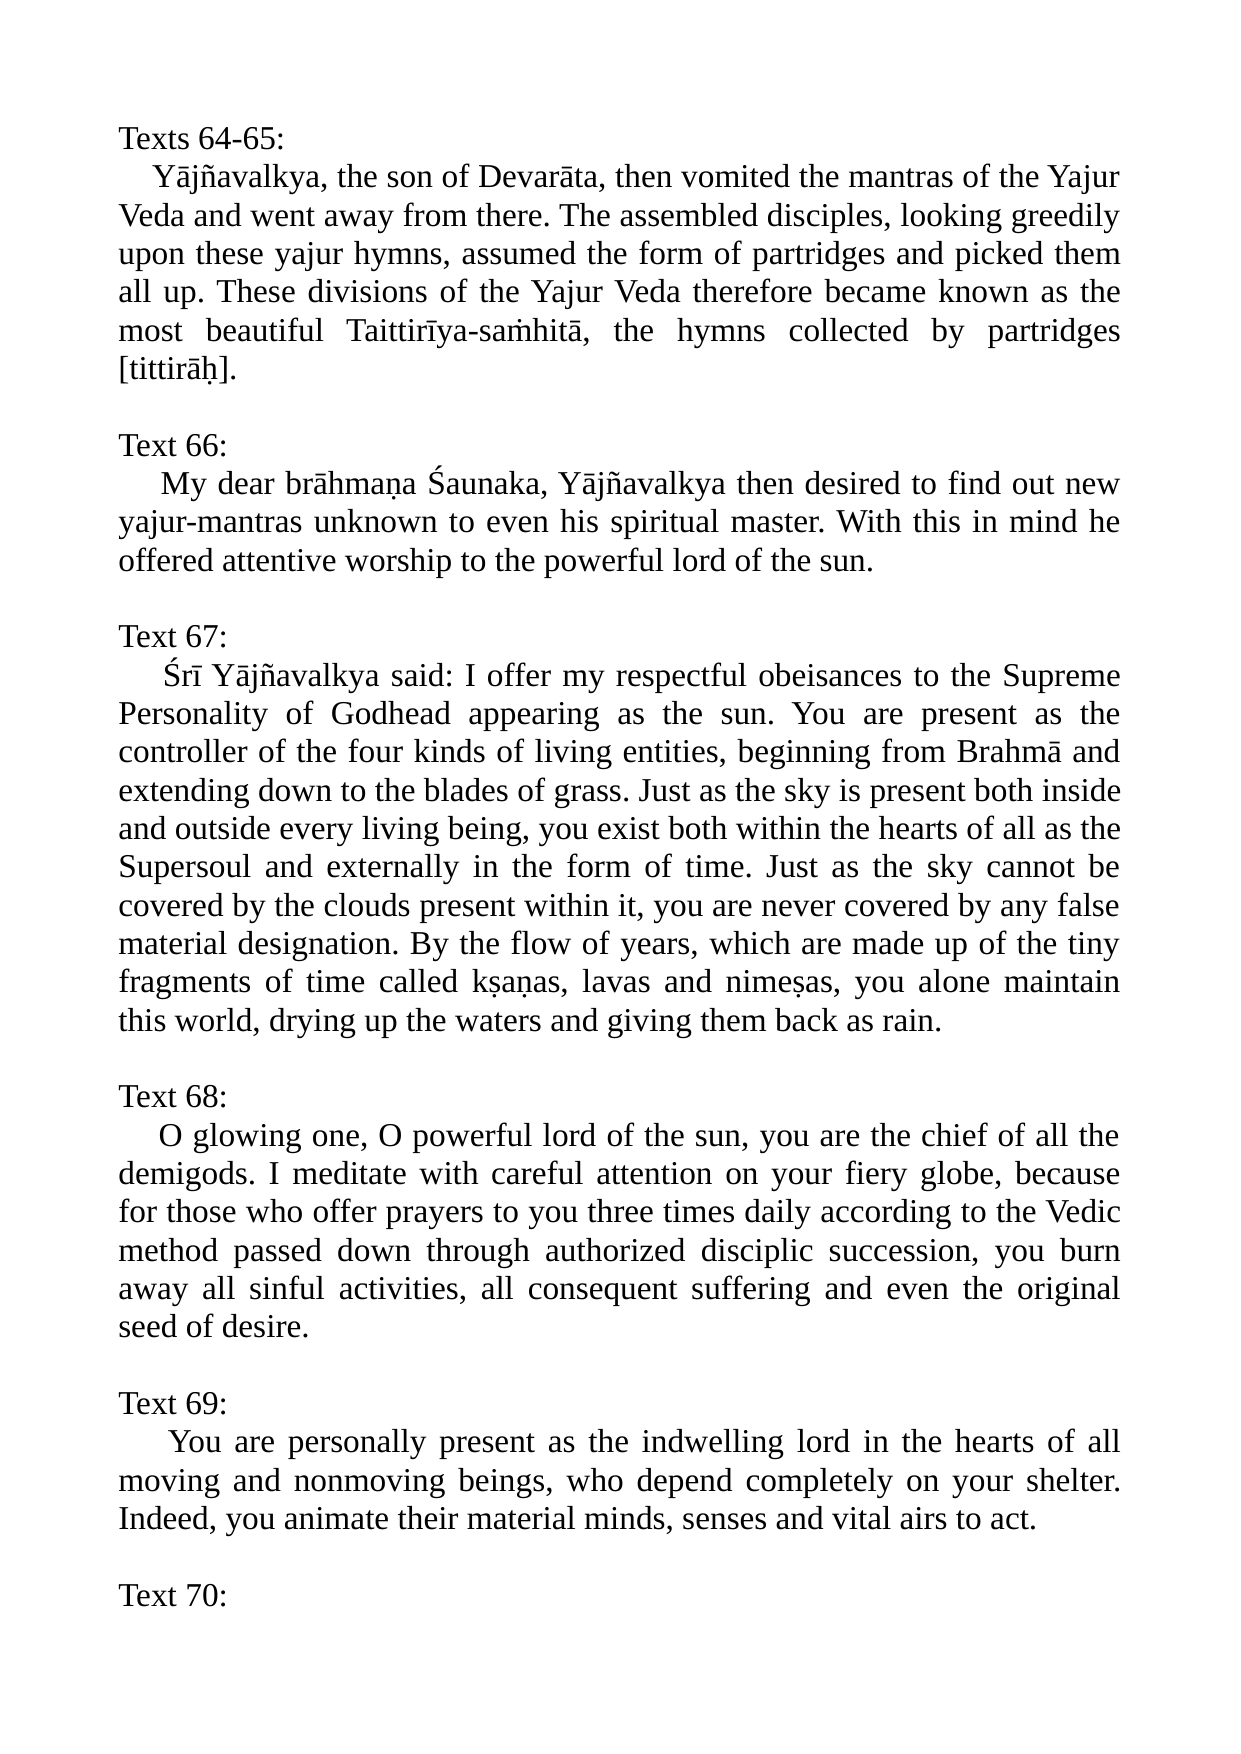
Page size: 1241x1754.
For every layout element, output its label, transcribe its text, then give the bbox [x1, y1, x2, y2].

text My dear brāhmaṇa Śaunaka, Yājñavalkya then desired to find out new yajur-mantras unknown to even his spiritual master. With this in mind he offered attentive worship to the powerful lord of the sun. [118, 463, 1122, 578]
text Text 67: [118, 616, 1122, 655]
text Text 68: [118, 1076, 1122, 1115]
text O glowing one, O powerful lord of the sun, you are the chief of all the demigods. I meditate with careful attention on your fiery globe, because for those who offer prayers to you three times daily according to the Vedic method passed down through authorized disciplic succession, you burn away all sinful activities, all consequent suffering and even the original seed of desire. [118, 1115, 1122, 1345]
text Śrī Yājñavalkya said: I offer my respectful obeisances to the Supreme Personality of Godhead appearing as the sun. You are present as the controller of the four kinds of living entities, beginning from Brahmā and extending down to the blades of grass. Just as the sky is present both inside and outside every living being, you exist both within the hearts of all as the Supersoul and externally in the form of time. Just as the sky cannot be covered by the clouds present within it, you are never covered by any false material designation. By the flow of years, which are made up of the tiny fragments of time called kṣaṇas, lavas and nimeṣas, you alone maintain this world, drying up the waters and giving them back as rain. [118, 655, 1122, 1038]
text Yājñavalkya, the son of Devarāta, then vomited the mantras of the Yajur Veda and went away from there. The assembled disciples, looking greedily upon these yajur hymns, assumed the form of partridges and picked them all up. These divisions of the Yajur Veda therefore became known as the most beautiful Taittirīya-saṁhitā, the hymns collected by partridges [tittirāḥ]. [118, 156, 1122, 386]
text Text 66: [118, 425, 1122, 463]
text You are personally present as the indwelling lord in the hearts of all moving and nonmoving beings, who depend completely on your shelter. Indeed, you animate their material minds, senses and vital airs to act. [118, 1421, 1122, 1536]
text Text 70: [118, 1575, 1122, 1613]
text Text 69: [118, 1383, 1122, 1421]
text Texts 64-65: [118, 118, 1122, 156]
